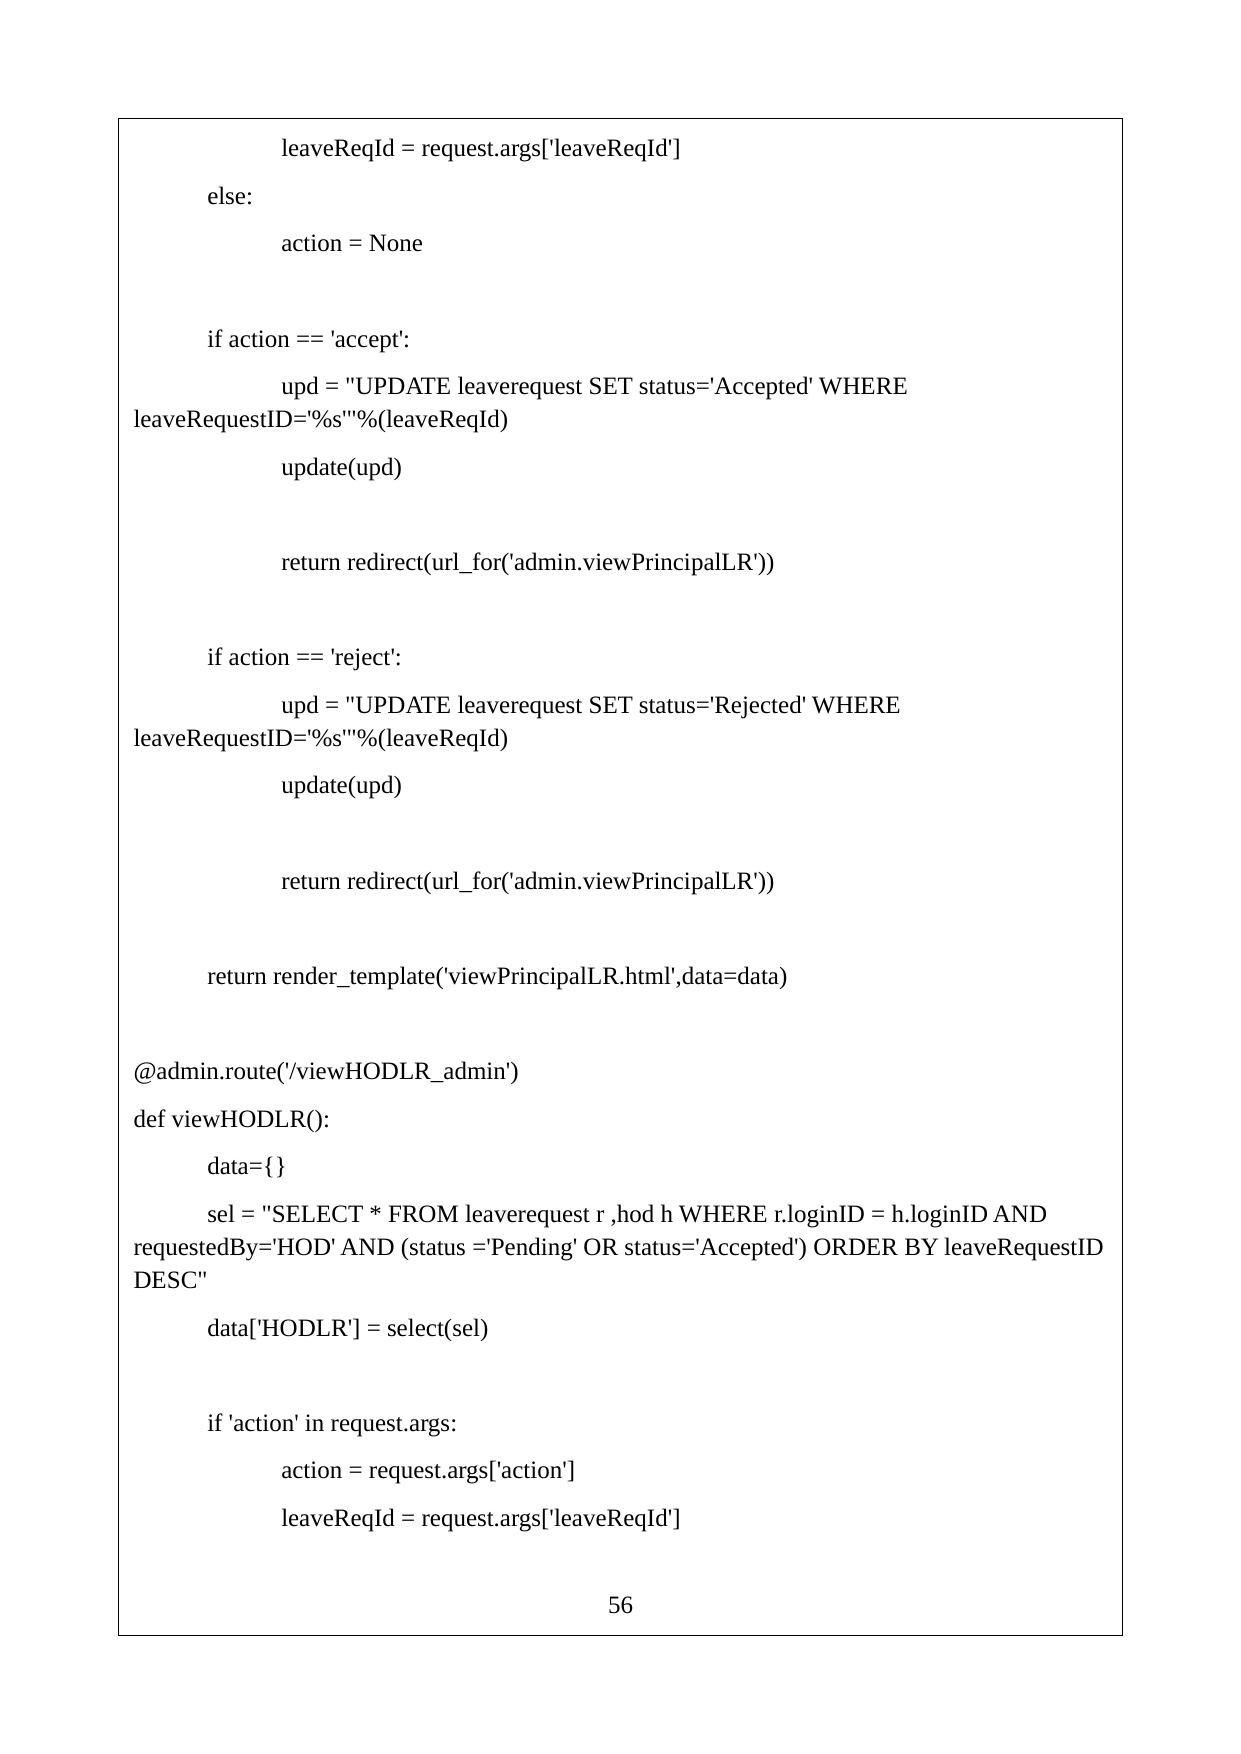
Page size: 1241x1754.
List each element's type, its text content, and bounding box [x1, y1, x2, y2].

text action = None [133, 228, 1107, 257]
text return render_template('viewPrincipalLR.html',data=data) [133, 961, 1107, 990]
text data={} [133, 1151, 1107, 1180]
text def viewHODLR(): [133, 1104, 1107, 1132]
text return redirect(url_for('admin.viewPrincipalLR')) [133, 866, 1107, 894]
text update(upd) [133, 771, 1107, 799]
text leaveReqId = request.args['leaveReqId'] [133, 133, 1107, 162]
text upd = "UPDATE leaverequest SET status='Accepted' WHERE leaveRequestID='%s'"%(leaveReqId) [133, 371, 1107, 433]
text else: [133, 181, 1107, 209]
text sel = "SELECT * FROM leaverequest r ,hod h WHERE r.loginID = h.loginID AND requestedBy='HOD' AND (status ='Pending' OR status='Accepted') ORDER BY leaveRequestID DESC" [133, 1199, 1107, 1294]
text @admin.route('/viewHODLR_admin') [133, 1056, 1107, 1085]
text if action == 'accept': [133, 324, 1107, 352]
text action = request.args['action'] [133, 1455, 1107, 1484]
text upd = "UPDATE leaverequest SET status='Rejected' WHERE leaveRequestID='%s'"%(leaveReqId) [133, 690, 1107, 752]
text if action == 'reject': [133, 642, 1107, 671]
text return redirect(url_for('admin.viewPrincipalLR')) [133, 547, 1107, 576]
text if 'action' in request.args: [133, 1408, 1107, 1437]
text data['HODLR'] = select(sel) [133, 1313, 1107, 1341]
text leaveReqId = request.args['leaveReqId'] [133, 1503, 1107, 1532]
text update(upd) [133, 452, 1107, 481]
